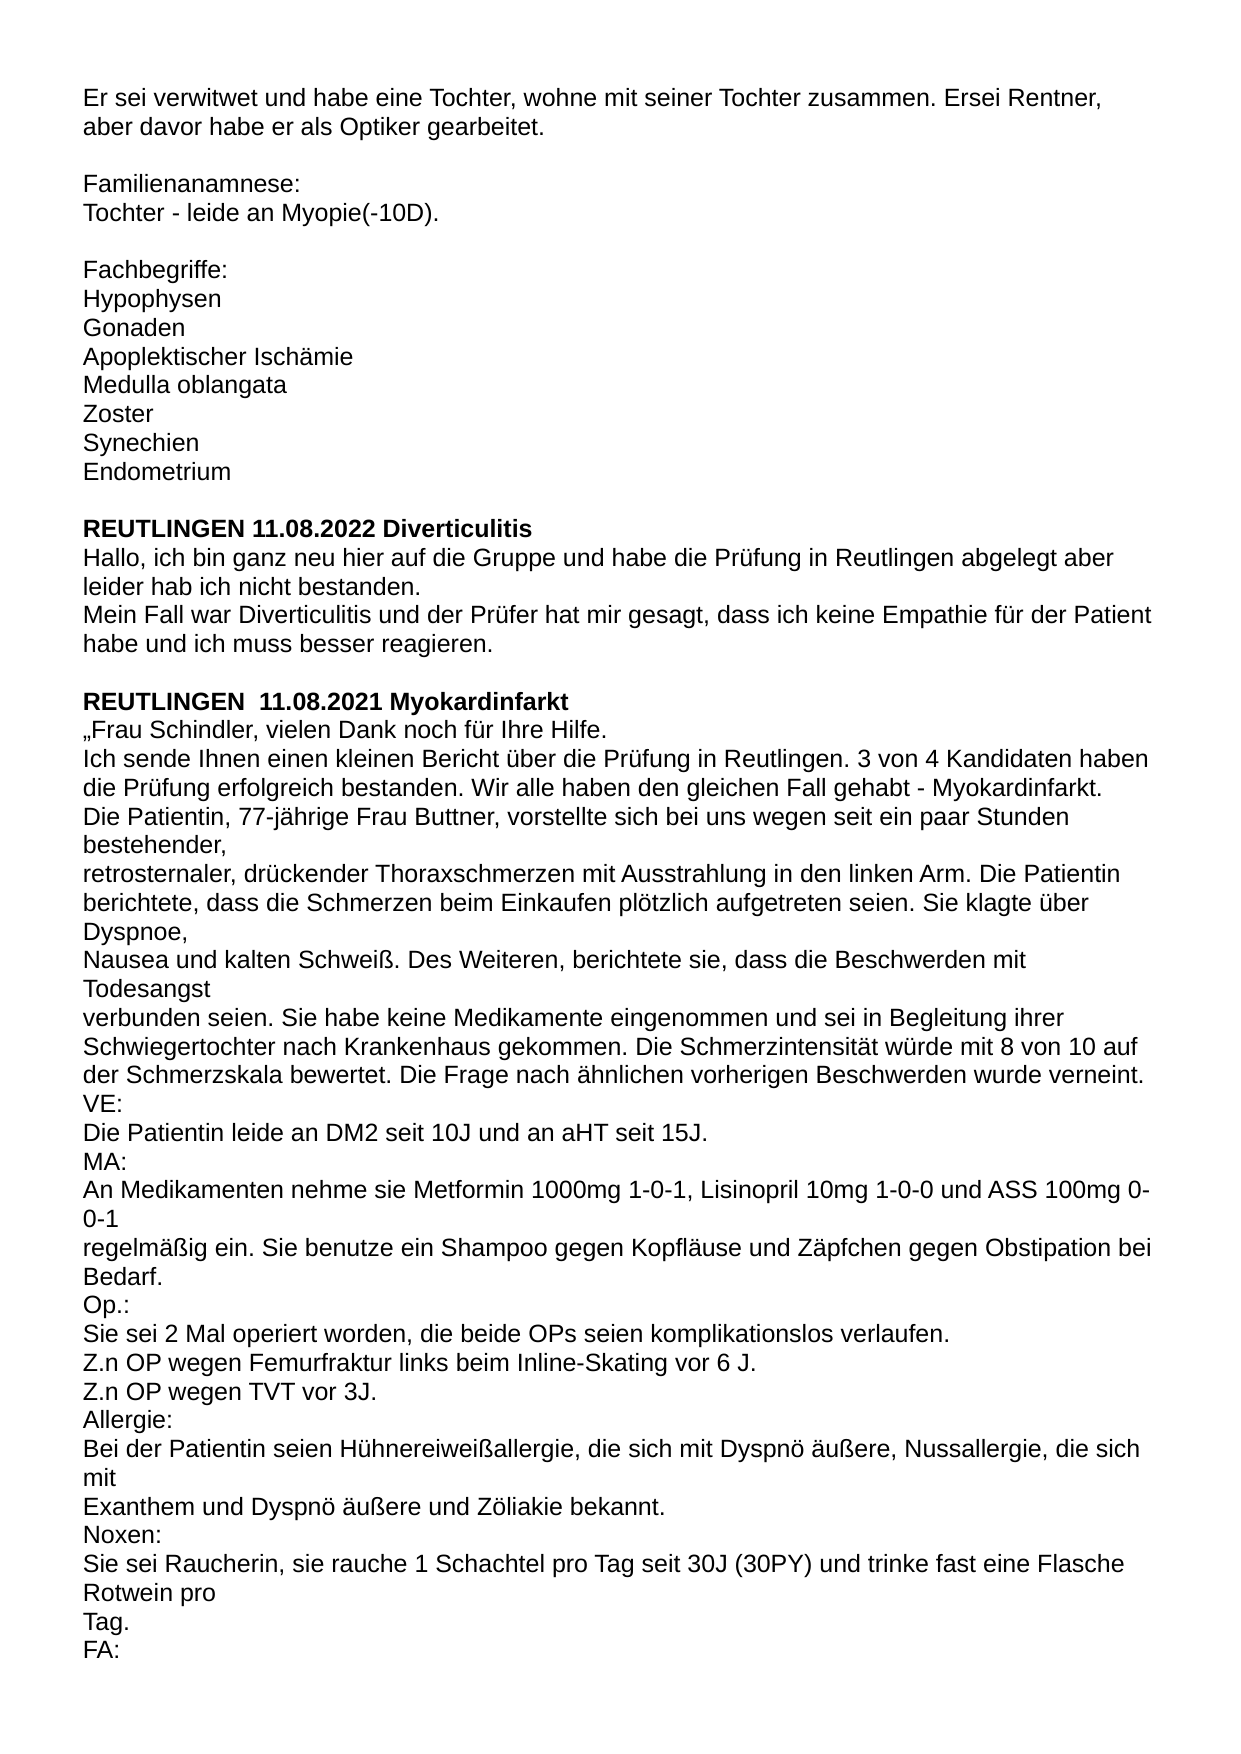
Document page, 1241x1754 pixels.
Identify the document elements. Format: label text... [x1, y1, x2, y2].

text Exanthem und Dyspnö äußere und Zöliakie bekannt. [83, 1491, 1157, 1520]
text Die Patientin leide an DM2 seit 10J und an aHT seit 15J. [83, 1118, 1157, 1146]
text Z.n OP wegen TVT vor 3J. [83, 1376, 1157, 1405]
text Zoster [83, 399, 1157, 428]
text Endometrium [83, 456, 1157, 485]
text Sie sei Raucherin, sie rauche 1 Schachtel pro Tag seit 30J (30PY) und trinke fast eine Flasche Rotwein pro [83, 1549, 1157, 1606]
text Fachbegriffe: [83, 255, 1157, 284]
text VE: [83, 1089, 1157, 1118]
text Nausea und kalten Schweiß. Des Weiteren, berichtete sie, dass die Beschwerden mit Todesangst [83, 945, 1157, 1003]
text Medulla oblangata [83, 370, 1157, 399]
text Die Patientin, 77-jährige Frau Buttner, vorstellte sich bei uns wegen seit ein paar Stunden bestehender, [83, 801, 1157, 859]
text Tag. [83, 1606, 1157, 1635]
text An Medikamenten nehme sie Metformin 1000mg 1-0-1, Lisinopril 10mg 1-0-0 und ASS 100mg 0-0-1 [83, 1175, 1157, 1233]
text verbunden seien. Sie habe keine Medikamente eingenommen und sei in Begleitung ihrer [83, 1003, 1157, 1031]
text Hypophysen [83, 284, 1157, 313]
text MA: [83, 1146, 1157, 1175]
text Sie sei 2 Mal operiert worden, die beide OPs seien komplikationslos verlaufen. [83, 1319, 1157, 1348]
text Er sei verwitwet und habe eine Tochter, wohne mit seiner Tochter zusammen. Ersei Rentner, aber davor habe er als Optiker gearbeitet. [83, 83, 1157, 140]
text retrosternaler, drückender Thoraxschmerzen mit Ausstrahlung in den linken Arm. Die Patientin [83, 859, 1157, 888]
text Tochter - leide an Myopie(-10D). [83, 198, 1157, 226]
text REUTLINGEN 11.08.2021 Myokardinfarkt [83, 686, 1157, 715]
text Synechien [83, 428, 1157, 456]
text Allergie: [83, 1405, 1157, 1434]
text Apoplektischer Ischämie [83, 341, 1157, 370]
text FA: [83, 1635, 1157, 1664]
text regelmäßig ein. Sie benutze ein Shampoo gegen Kopfläuse und Zäpfchen gegen Obstipation bei Bedarf. [83, 1233, 1157, 1290]
text Mein Fall war Diverticulitis und der Prüfer hat mir gesagt, dass ich keine Empathie für der Patient habe und ich muss besser reagieren. [83, 600, 1157, 658]
text Hallo, ich bin ganz neu hier auf die Gruppe und habe die Prüfung in Reutlingen abgelegt aber leider hab ich nicht bestanden. [83, 543, 1157, 600]
text „Frau Schindler, vielen Dank noch für Ihre Hilfe. [83, 715, 1157, 744]
text Op.: [83, 1290, 1157, 1319]
text Bei der Patientin seien Hühnereiweißallergie, die sich mit Dyspnö äußere, Nussallergie, die sich mit [83, 1434, 1157, 1491]
text Z.n OP wegen Femurfraktur links beim Inline-Skating vor 6 J. [83, 1348, 1157, 1376]
text Schwiegertochter nach Krankenhaus gekommen. Die Schmerzintensität würde mit 8 von 10 auf der Schmerzskala bewertet. Die Frage nach ähnlichen vorherigen Beschwerden wurde verneint. [83, 1031, 1157, 1089]
text REUTLINGEN 11.08.2022 Diverticulitis [83, 514, 1157, 543]
text Noxen: [83, 1520, 1157, 1549]
text Ich sende Ihnen einen kleinen Bericht über die Prüfung in Reutlingen. 3 von 4 Kandidaten haben die Prüfung erfolgreich bestanden. Wir alle haben den gleichen Fall gehabt - Myokardinfarkt. [83, 744, 1157, 801]
text berichtete, dass die Schmerzen beim Einkaufen plötzlich aufgetreten seien. Sie klagte über Dyspnoe, [83, 888, 1157, 945]
text Familienanamnese: [83, 169, 1157, 198]
text Gonaden [83, 313, 1157, 341]
